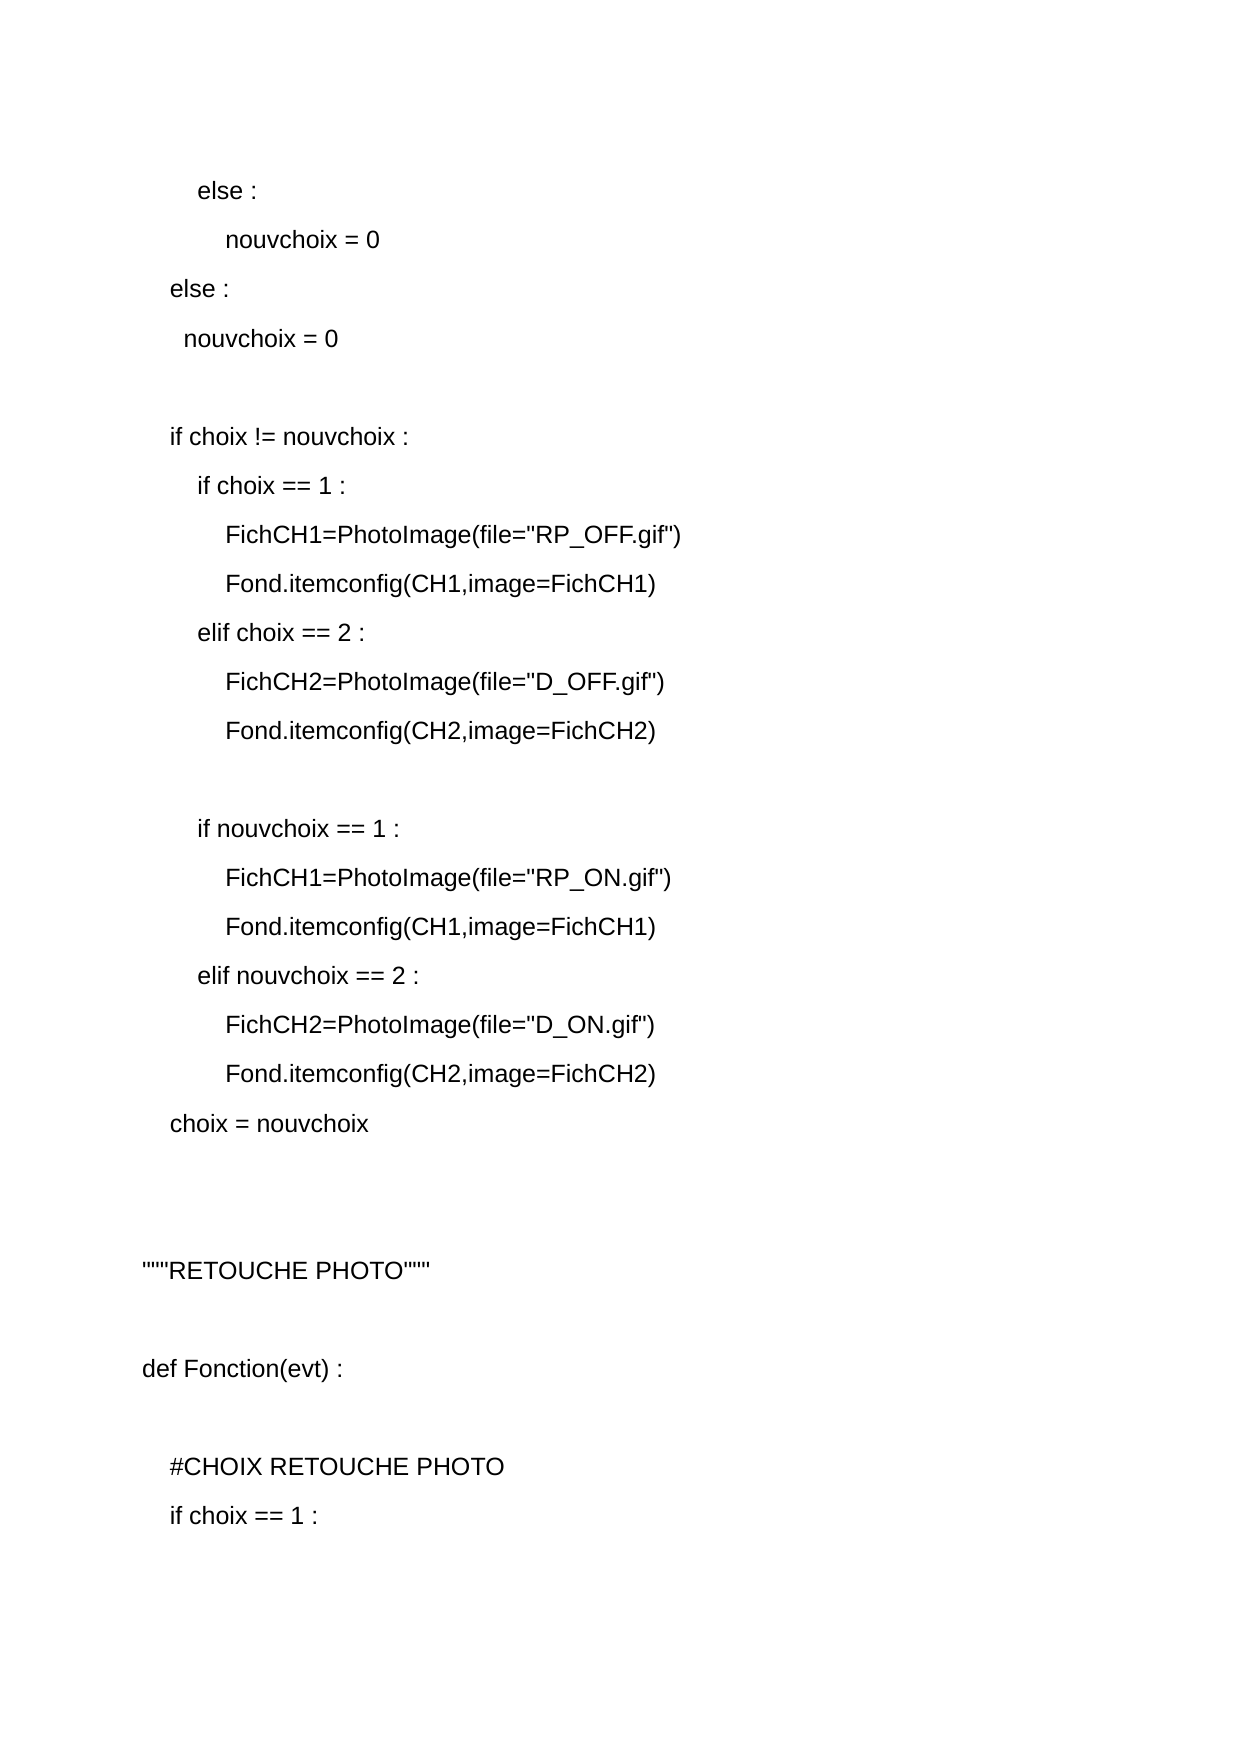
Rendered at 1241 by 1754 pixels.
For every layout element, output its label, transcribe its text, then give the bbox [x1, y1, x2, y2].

text else : [118, 176, 1122, 205]
text elif nouvchoix == 2 : [118, 961, 1122, 990]
text """RETOUCHE PHOTO""" [118, 1256, 1122, 1284]
text nouvchoix = 0 [118, 323, 1122, 352]
text FichCH2=PhotoImage(file="D_ON.gif") [118, 1010, 1122, 1039]
text def Fonction(evt) : [118, 1354, 1122, 1383]
text Fond.itemconfig(CH1,image=FichCH1) [118, 569, 1122, 598]
text if choix == 1 : [118, 471, 1122, 499]
text FichCH2=PhotoImage(file="D_OFF.gif") [118, 667, 1122, 696]
text FichCH1=PhotoImage(file="RP_OFF.gif") [118, 520, 1122, 548]
text choix = nouvchoix [118, 1108, 1122, 1137]
text elif choix == 2 : [118, 618, 1122, 647]
text if nouvchoix == 1 : [118, 814, 1122, 843]
text #CHOIX RETOUCHE PHOTO [118, 1452, 1122, 1481]
text Fond.itemconfig(CH2,image=FichCH2) [118, 1059, 1122, 1088]
text if choix == 1 : [118, 1501, 1122, 1530]
text else : [118, 274, 1122, 303]
text Fond.itemconfig(CH1,image=FichCH1) [118, 912, 1122, 941]
text if choix != nouvchoix : [118, 422, 1122, 450]
text nouvchoix = 0 [118, 225, 1122, 254]
text Fond.itemconfig(CH2,image=FichCH2) [118, 716, 1122, 745]
text FichCH1=PhotoImage(file="RP_ON.gif") [118, 863, 1122, 892]
